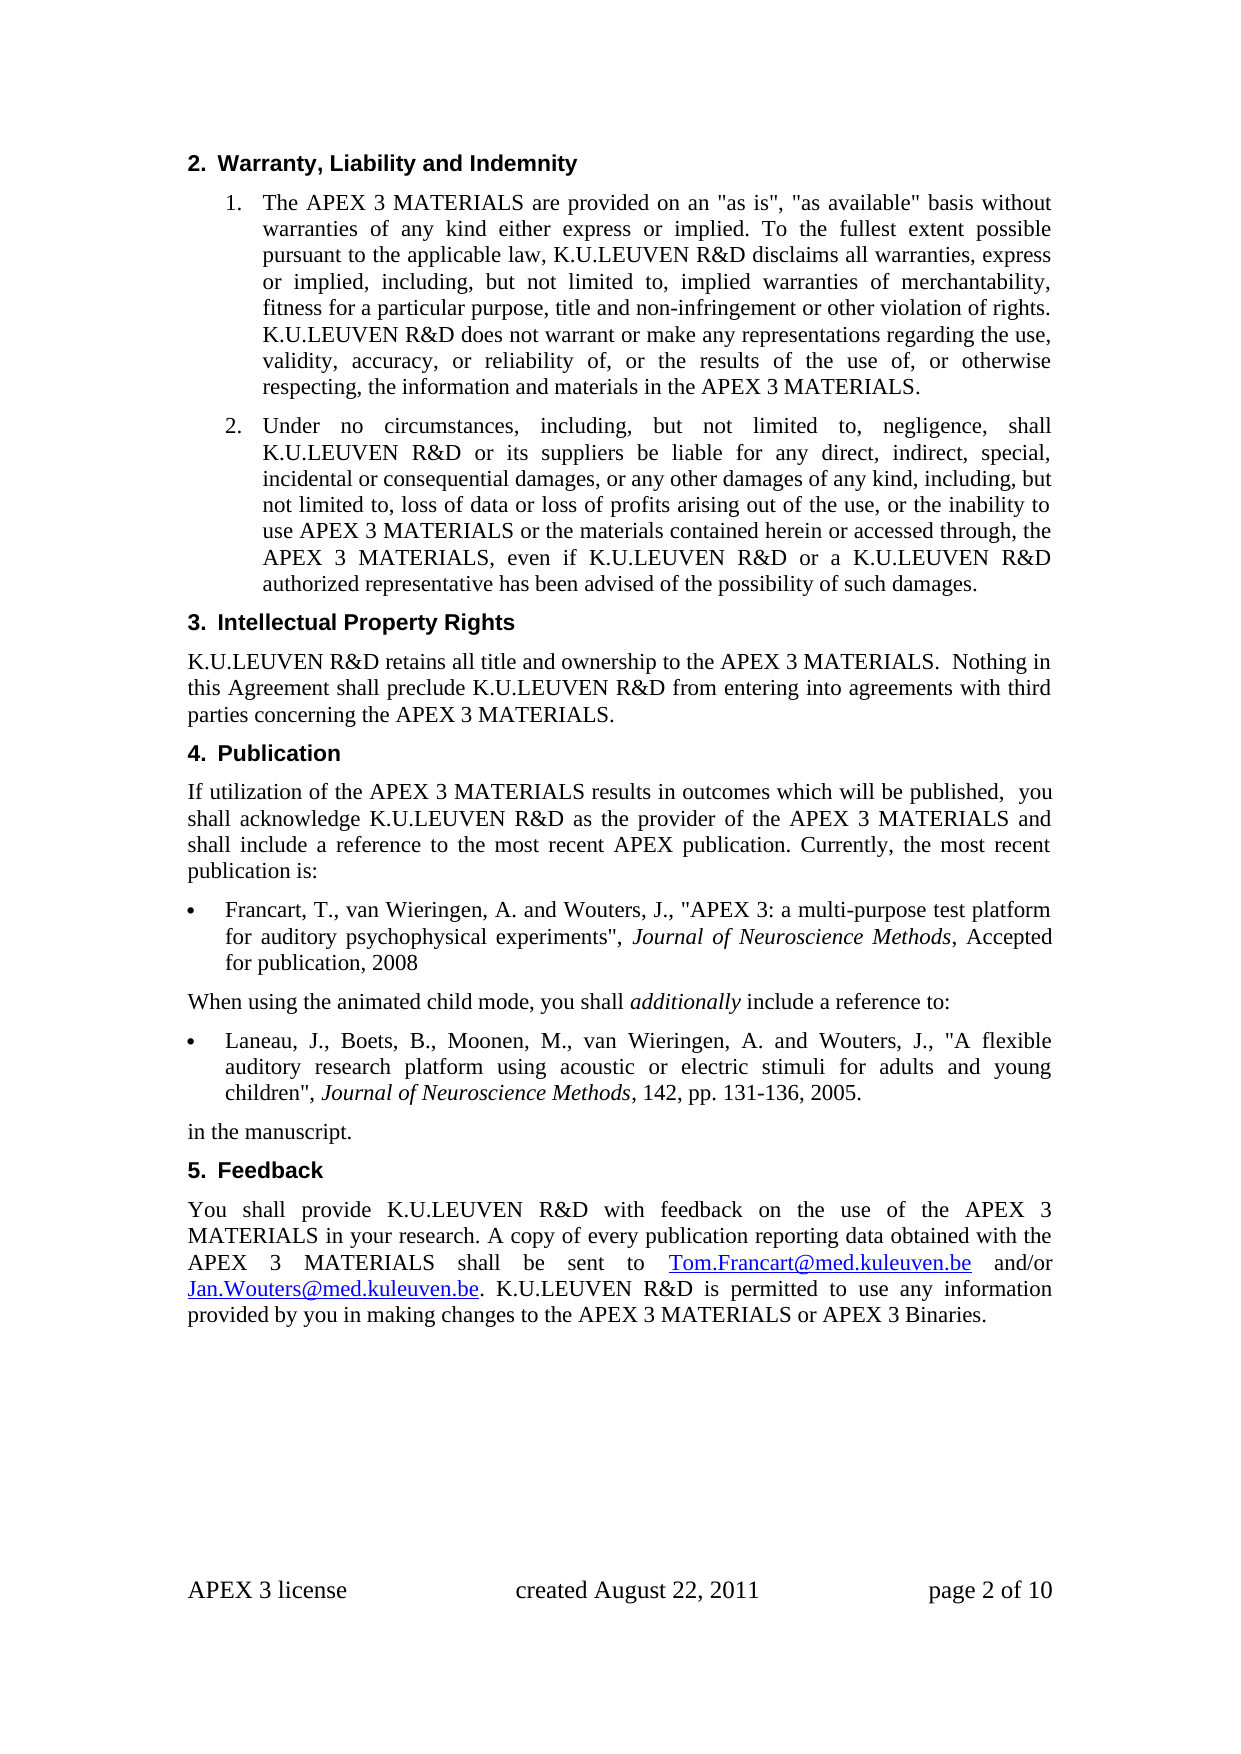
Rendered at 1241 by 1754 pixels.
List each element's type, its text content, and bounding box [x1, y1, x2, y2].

text K.U.LEUVEN R&D retains all title and ownership to the APEX 3 MATERIALS. Nothing in this Agreement shall preclude K.U.LEUVEN R&D from entering into agreements with third parties concerning the APEX 3 MATERIALS. [187, 648, 1053, 727]
list The APEX 3 MATERIALS are provided on an "as is", "as available" basis without warranties of any kind either express or implied. To the fullest extent possible pursuant to the applicable law, K.U.LEUVEN R&D disclaims all warranties, express or implied, including, but not limited to, implied warranties of merchantability, fitness for a particular purpose, title and non-infringement or other violation of rights. K.U.LEUVEN R&D does not warrant or make any representations regarding the use, validity, accuracy, or reliability of, or the results of the use of, or otherwise respecting, the information and materials in the APEX 3 MATERIALS. [225, 189, 1053, 400]
list Laneau, J., Boets, B., Moonen, M., van Wieringen, A. and Wouters, J., "A flexible auditory research platform using acoustic or electric stimuli for adults and young children", Journal of Neuroscience Methods, 142, pp. 131-136, 2005. [187, 1027, 1053, 1106]
subtitle Intellectual Property Rights [187, 609, 1053, 636]
text in the manuscript. [187, 1118, 1053, 1145]
text If utilization of the APEX 3 MATERIALS results in outcomes which will be published, you shall acknowledge K.U.LEUVEN R&D as the provider of the APEX 3 MATERIALS and shall include a reference to the most recent APEX publication. Currently, the most recent publication is: [187, 778, 1053, 884]
subtitle Publication [187, 739, 1053, 766]
subtitle Feedback [187, 1157, 1053, 1183]
subtitle Warranty, Liability and Indemnity [187, 150, 1053, 176]
list Under no circumstances, including, but not limited to, negligence, shall K.U.LEUVEN R&D or its suppliers be liable for any direct, indirect, special, incidental or consequential damages, or any other damages of any kind, including, but not limited to, loss of data or loss of profits arising out of the use, or the inability to use APEX 3 MATERIALS or the materials contained herein or accessed through, the APEX 3 MATERIALS, even if K.U.LEUVEN R&D or a K.U.LEUVEN R&D authorized representative has been advised of the possibility of such damages. [225, 412, 1053, 597]
text When using the animated child mode, you shall additionally include a reference to: [187, 988, 1053, 1014]
text You shall provide K.U.LEUVEN R&D with feedback on the use of the APEX 3 MATERIALS in your research. A copy of every publication reporting data obtained with the APEX 3 MATERIALS shall be sent to Tom.Francart@med.kuleuven.be and/or Jan.Wouters@med.kuleuven.be. K.U.LEUVEN R&D is permitted to use any information provided by you in making changes to the APEX 3 MATERIALS or APEX 3 Binaries. [187, 1196, 1053, 1328]
list Francart, T., van Wieringen, A. and Wouters, J., "APEX 3: a multi-purpose test platform for auditory psychophysical experiments", Journal of Neuroscience Methods, Accepted for publication, 2008 [187, 896, 1053, 975]
